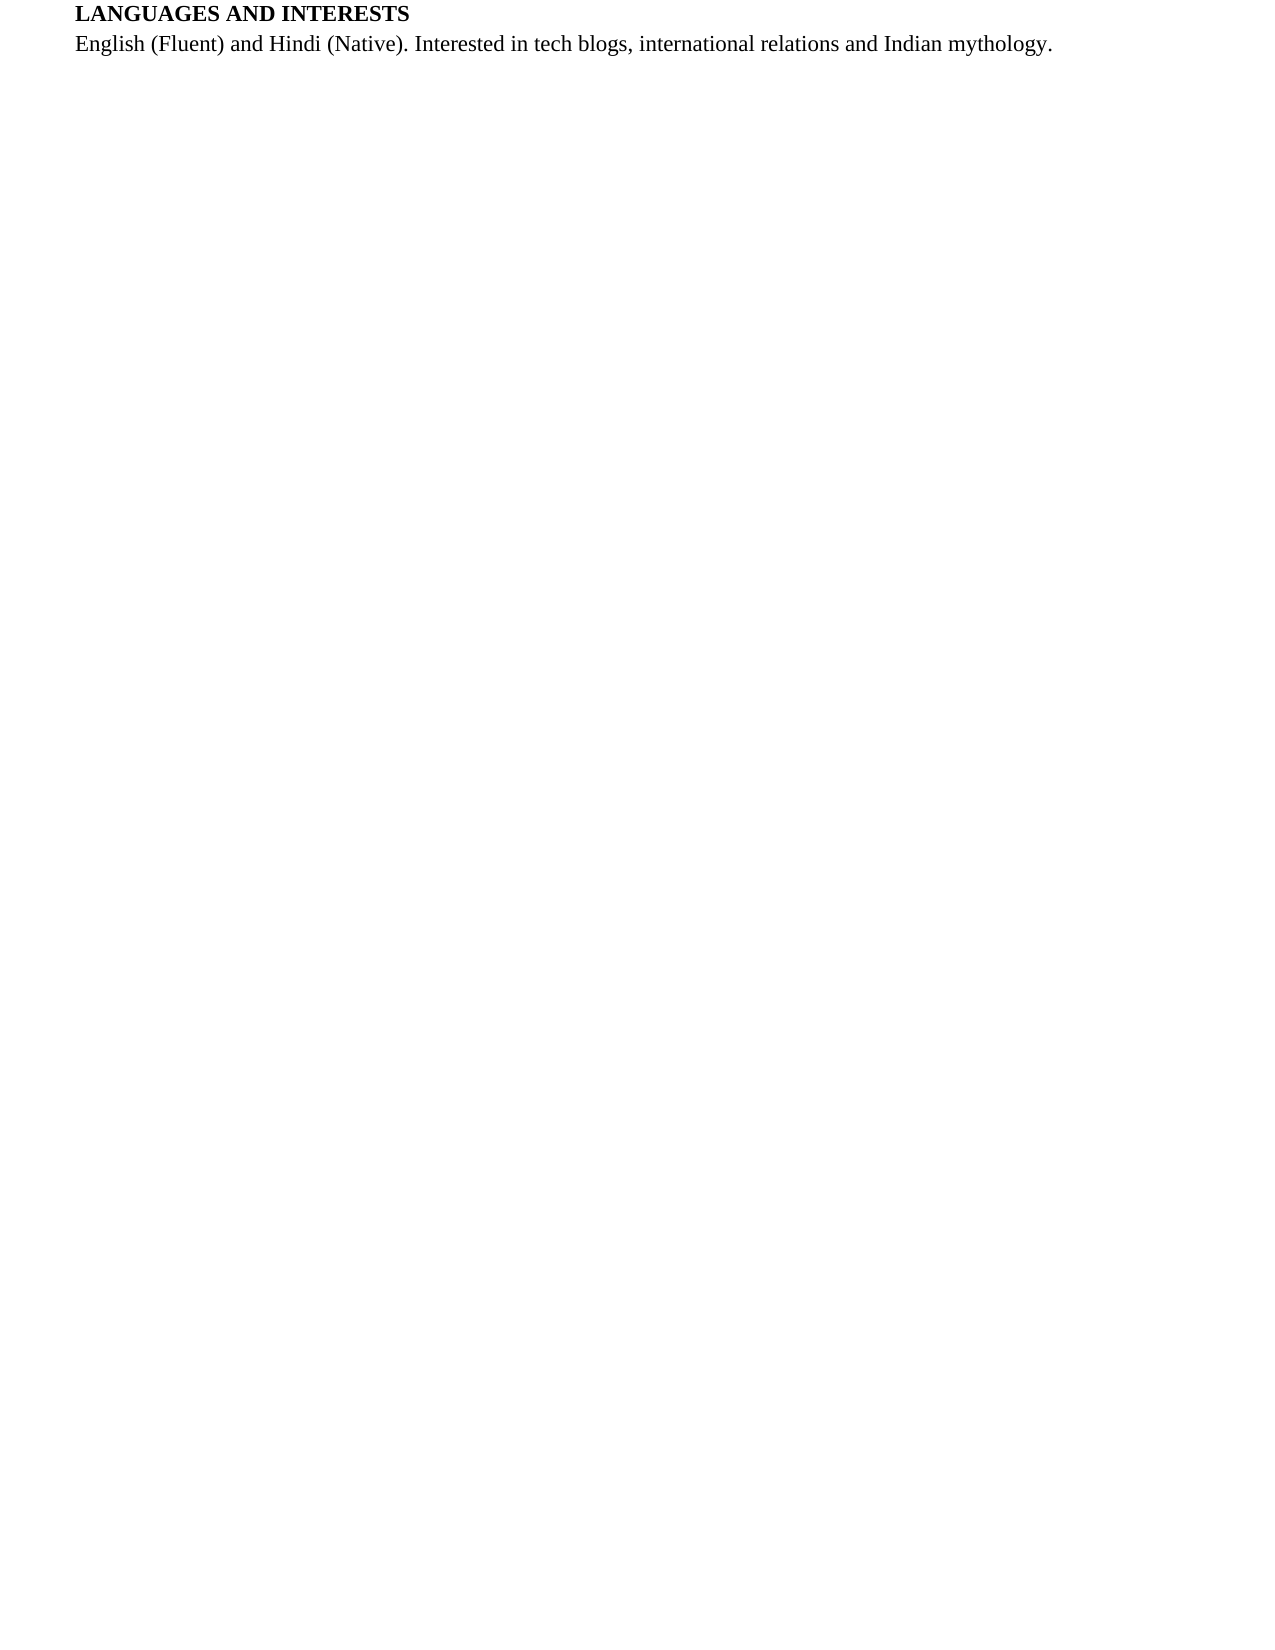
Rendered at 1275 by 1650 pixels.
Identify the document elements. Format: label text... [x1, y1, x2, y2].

text LANGUAGES AND INTERESTS English (Fluent) and Hindi (Native). Interested in tech blogs, international relations and Indian mythology. [75, 0, 1219, 57]
